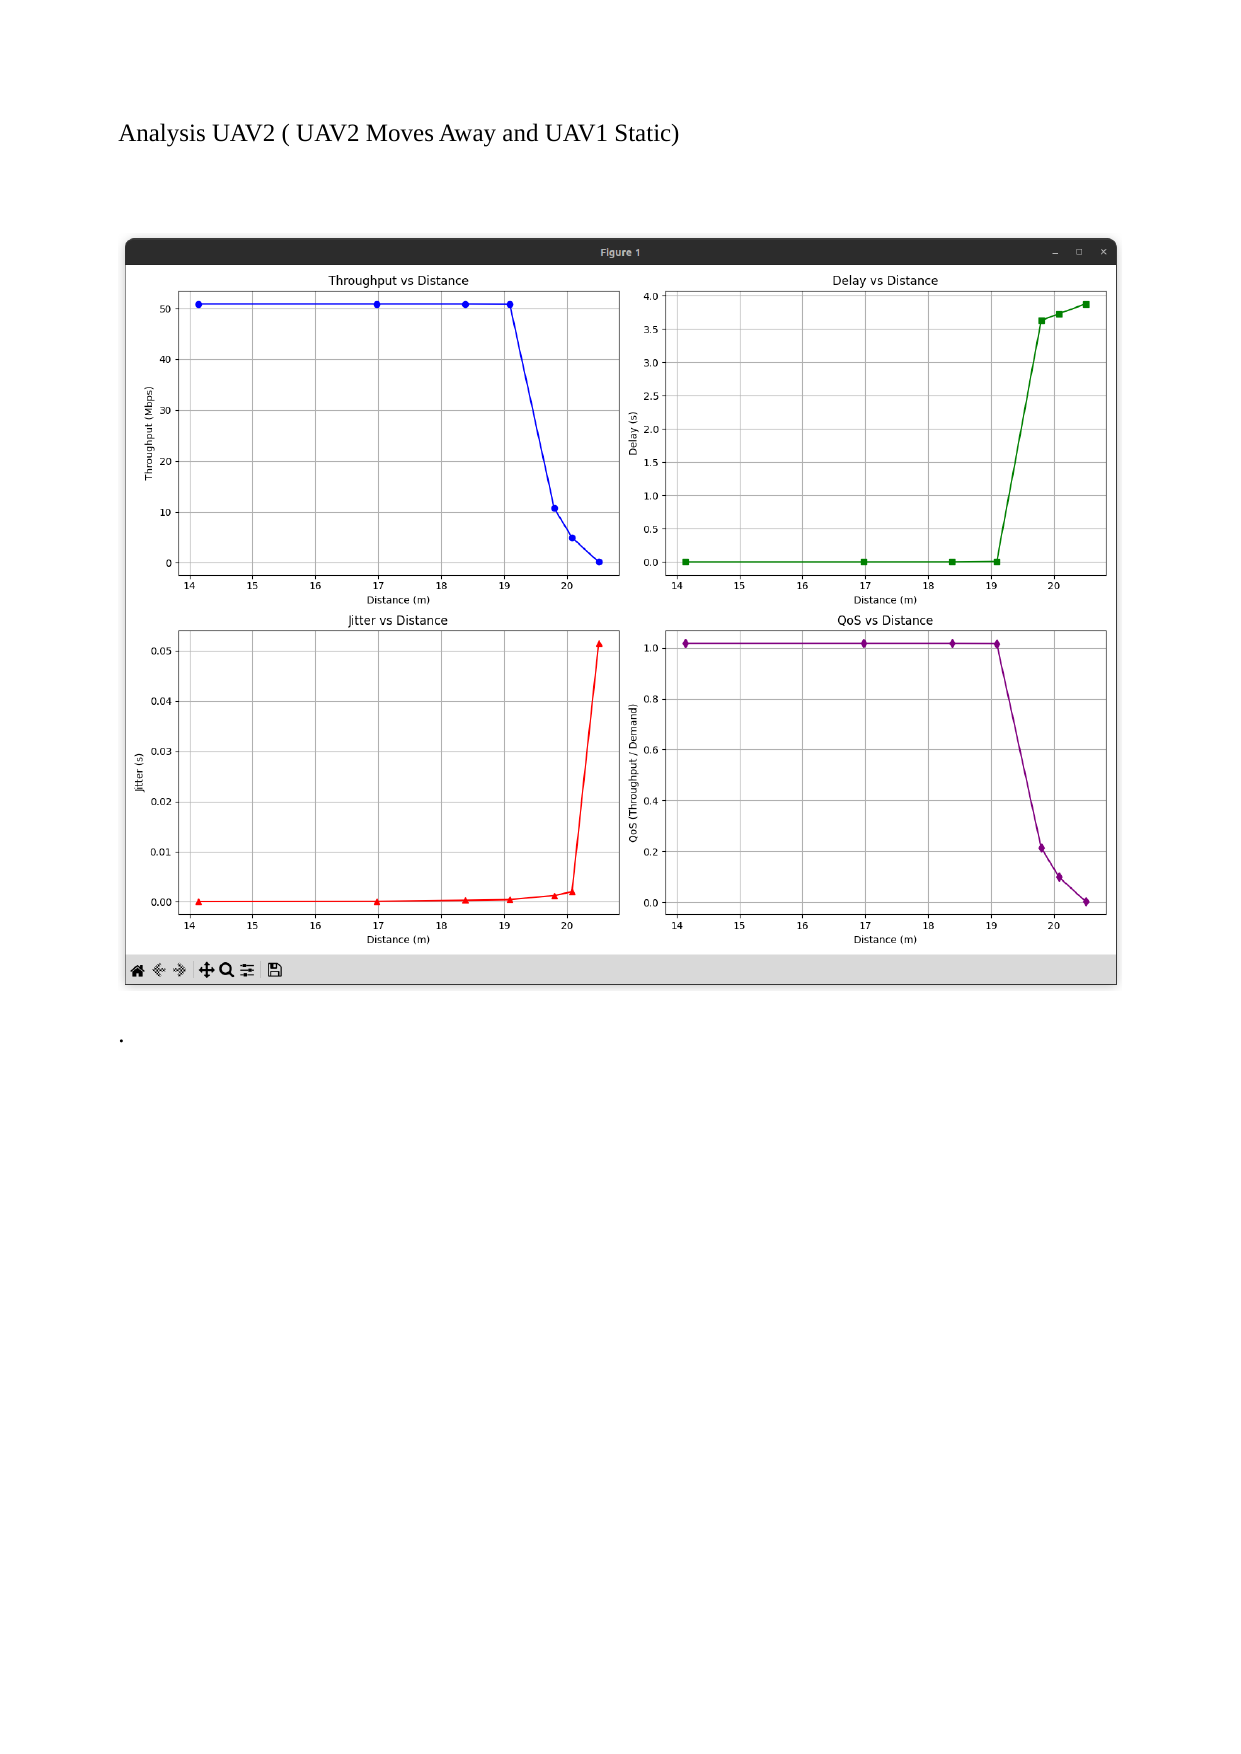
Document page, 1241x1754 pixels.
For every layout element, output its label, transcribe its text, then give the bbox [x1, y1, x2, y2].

text Analysis UAV2 ( UAV2 Moves Away and UAV1 Static) [118, 118, 1122, 147]
picture [118, 233, 1123, 991]
text . [118, 1019, 1122, 1048]
